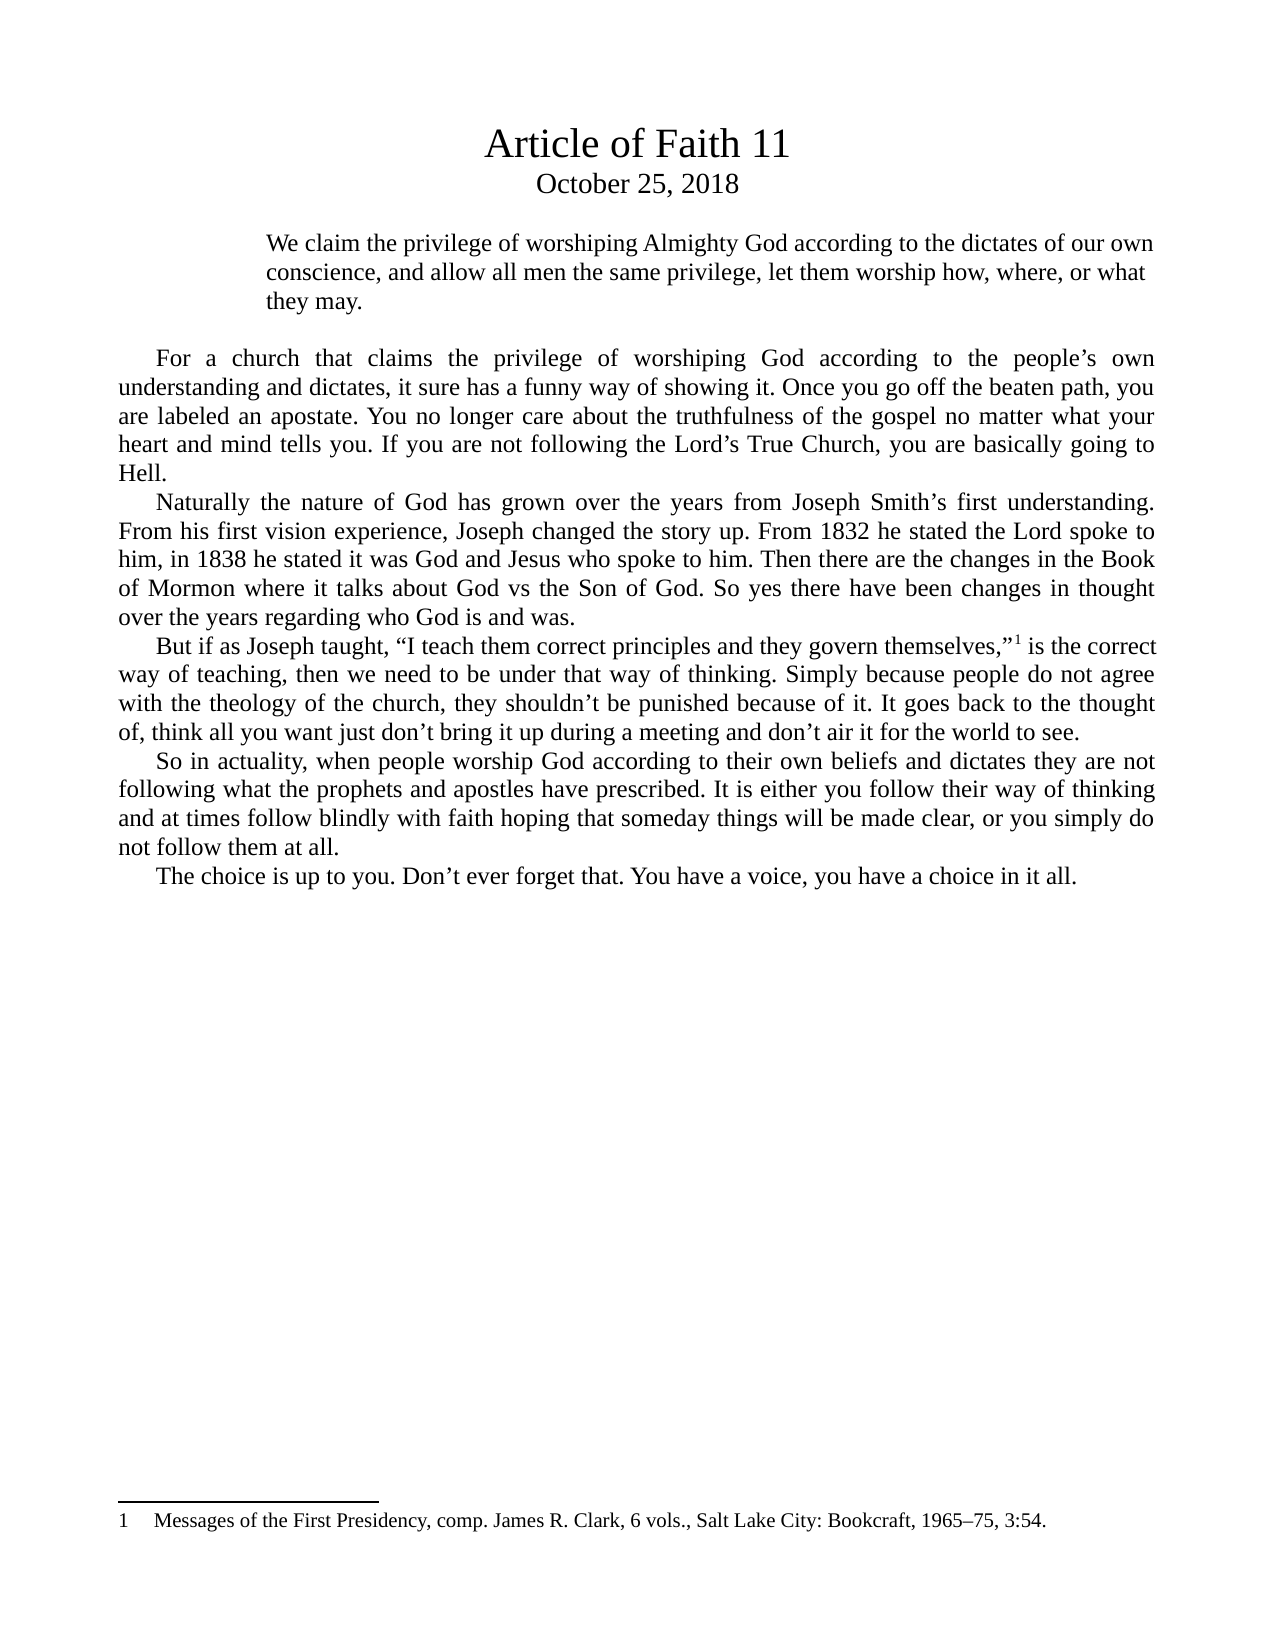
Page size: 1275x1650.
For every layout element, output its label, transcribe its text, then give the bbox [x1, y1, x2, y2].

text For a church that claims the privilege of worshiping God according to the people’s own understanding and dictates, it sure has a funny way of showing it. Once you go off the beaten path, you are labeled an apostate. You no longer care about the truthfulness of the gospel no matter what your heart and mind tells you. If you are not following the Lord’s True Church, you are basically going to Hell. [118, 343, 1157, 487]
text But if as Joseph taught, “I teach them correct principles and they govern themselves,” is the correct way of teaching, then we need to be under that way of thinking. Simply because people do not agree with the theology of the church, they shouldn’t be punished because of it. It goes back to the thought of, think all you want just don’t bring it up during a meeting and don’t air it for the world to see. [118, 631, 1157, 746]
text The choice is up to you. Don’t ever forget that. You have a voice, you have a choice in it all. [118, 861, 1157, 889]
text Naturally the nature of God has grown over the years from Joseph Smith’s first understanding. From his first vision experience, Joseph changed the story up. From 1832 he stated the Lord spoke to him, in 1838 he stated it was God and Jesus who spoke to him. Then there are the changes in the Book of Mormon where it talks about God vs the Son of God. So yes there have been changes in thought over the years regarding who God is and was. [118, 487, 1157, 631]
text October 25, 2018 [118, 166, 1157, 199]
text So in actuality, when people worship God according to their own beliefs and dictates they are not following what the prophets and apostles have prescribed. It is either you follow their way of thinking and at times follow blindly with faith hoping that someday things will be made clear, or you simply do not follow them at all. [118, 746, 1157, 861]
text We claim the privilege of worshiping Almighty God according to the dictates of our own conscience, and allow all men the same privilege, let them worship how, where, or what they may. [266, 228, 1157, 314]
text Messages of the First Presidency, comp. James R. Clark, 6 vols., Salt Lake City: Bookcraft, 1965–75, 3:54. [118, 1508, 1157, 1532]
text Article of Faith 11 [118, 118, 1157, 166]
